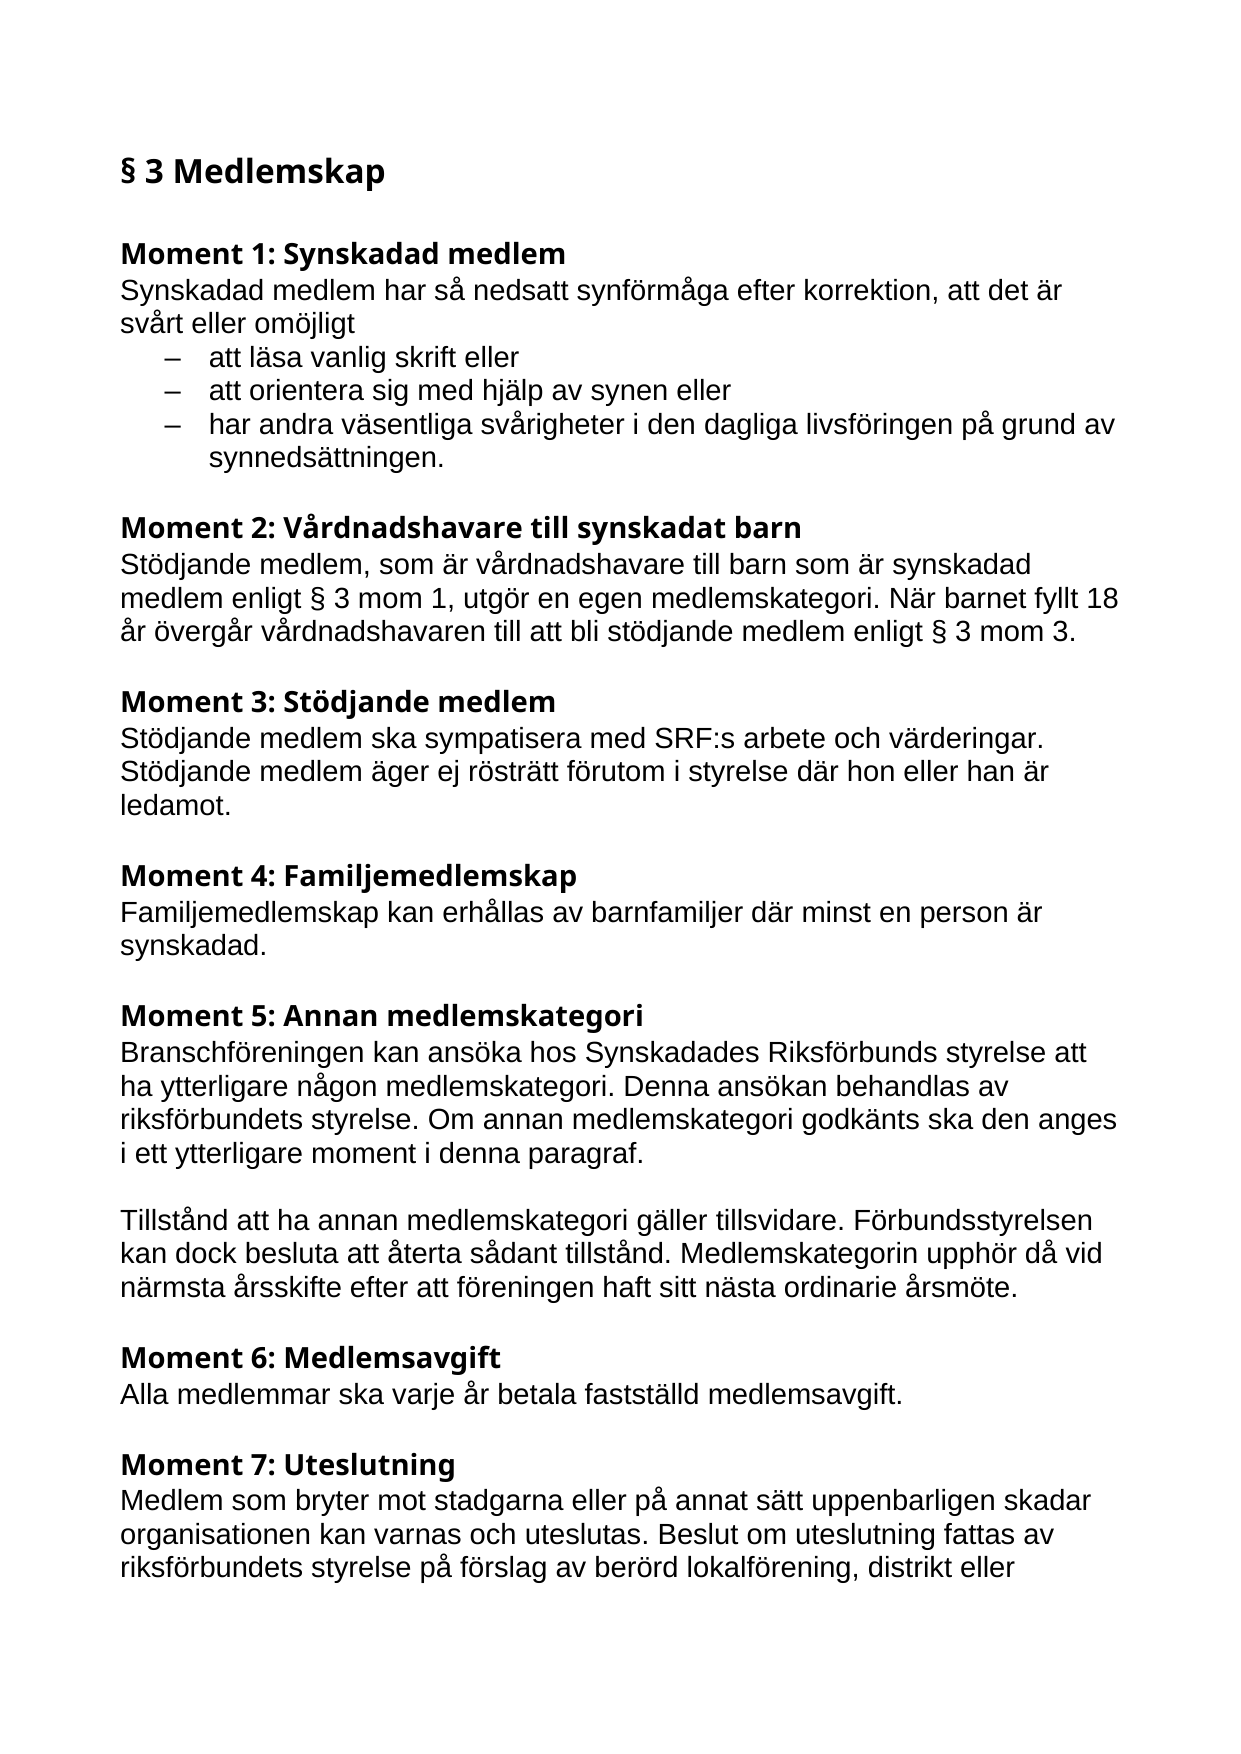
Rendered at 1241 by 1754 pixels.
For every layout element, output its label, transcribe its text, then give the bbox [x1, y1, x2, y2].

text Tillstånd att ha annan medlemskategori gäller tillsvidare. Förbundsstyrelsen kan dock besluta att återta sådant tillstånd. Medlemskategorin upphör då vid närmsta årsskifte efter att föreningen haft sitt nästa ordinarie årsmöte. [120, 1203, 1120, 1303]
subtitle Moment 7: Uteslutning [120, 1444, 1120, 1483]
list att orientera sig med hjälp av synen eller [164, 373, 1120, 407]
subtitle Moment 4: Familjemedlemskap [120, 855, 1120, 895]
list att läsa vanlig skrift eller [164, 340, 1120, 373]
list har andra väsentliga svårigheter i den dagliga livsföringen på grund av synnedsättningen. [164, 407, 1120, 474]
text Stödjande medlem ska sympatisera med SRF:s arbete och värderingar. Stödjande medlem äger ej rösträtt förutom i styrelse där hon eller han är ledamot. [120, 721, 1120, 822]
subtitle Moment 1: Synskadad medlem [120, 233, 1120, 273]
text Branschföreningen kan ansöka hos Synskadades Riksförbunds styrelse att ha ytterligare någon medlemskategori. Denna ansökan behandlas av riksförbundets styrelse. Om annan medlemskategori godkänts ska den anges i ett ytterligare moment i denna paragraf. [120, 1035, 1120, 1169]
subtitle Moment 3: Stödjande medlem [120, 681, 1120, 721]
subtitle Moment 2: Vårdnadshavare till synskadat barn [120, 507, 1120, 547]
subtitle § 3 Medlemskap [120, 148, 1120, 193]
text Familjemedlemskap kan erhållas av barnfamiljer där minst en person är synskadad. [120, 895, 1120, 962]
text Stödjande medlem, som är vårdnadshavare till barn som är synskadad medlem enligt § 3 mom 1, utgör en egen medlemskategori. När barnet fyllt 18 år övergår vårdnadshavaren till att bli stödjande medlem enligt § 3 mom 3. [120, 547, 1120, 648]
text Synskadad medlem har så nedsatt synförmåga efter korrektion, att det är svårt eller omöjligt [120, 273, 1120, 340]
subtitle Moment 5: Annan medlemskategori [120, 995, 1120, 1035]
text Medlem som bryter mot stadgarna eller på annat sätt uppenbarligen skadar organisationen kan varnas och uteslutas. Beslut om uteslutning fattas av riksförbundets styrelse på förslag av berörd lokalförening, distrikt eller [120, 1483, 1120, 1584]
text Alla medlemmar ska varje år betala fastställd medlemsavgift. [120, 1377, 1120, 1410]
subtitle Moment 6: Medlemsavgift [120, 1337, 1120, 1377]
